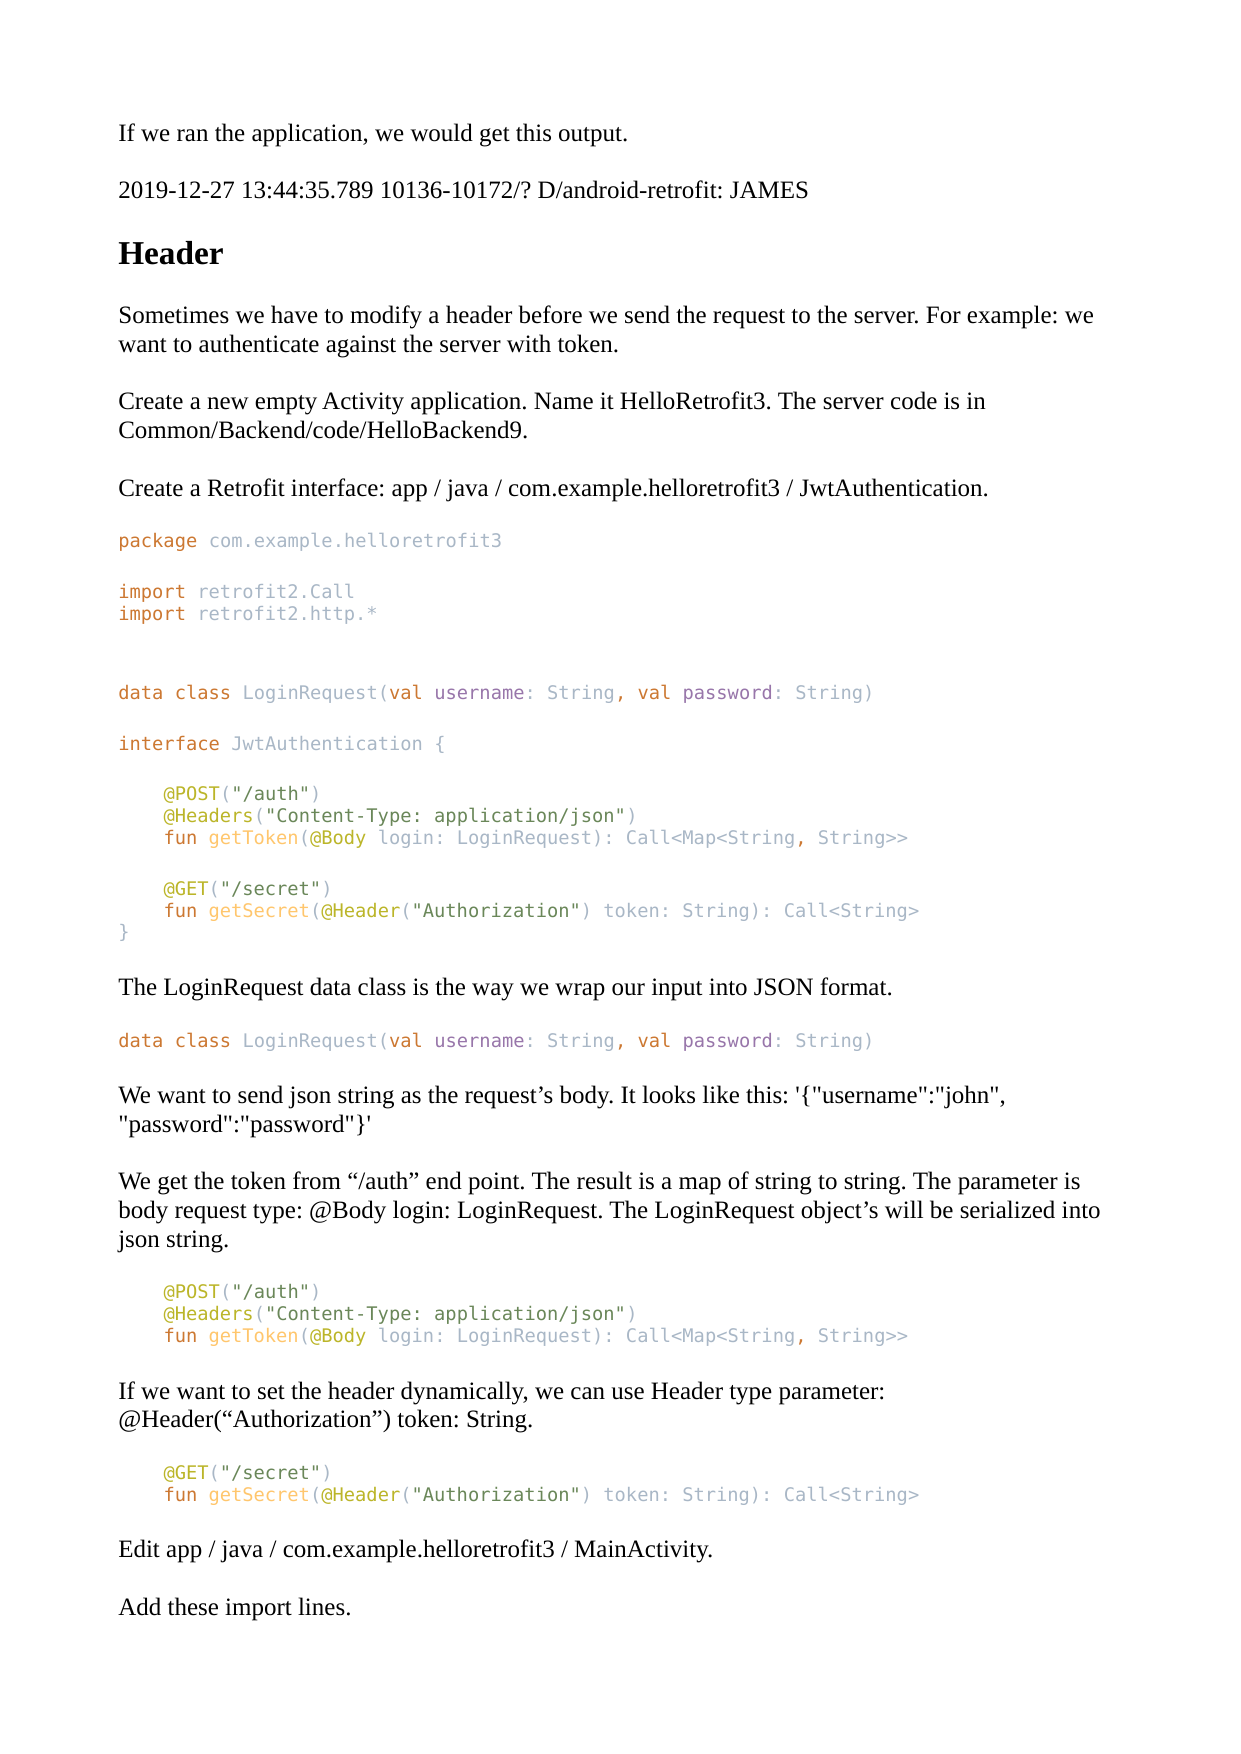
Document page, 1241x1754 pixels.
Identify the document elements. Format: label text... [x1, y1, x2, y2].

text Header [118, 233, 1122, 271]
text @GET("/secret") fun getSecret(@Header("Authorization") token: String): Call<String> [118, 1462, 1122, 1506]
text Edit app / java / com.example.helloretrofit3 / MainActivity. [118, 1534, 1122, 1563]
text We get the token from “/auth” end point. The result is a map of string to string. The parameter is body request type: @Body login: LoginRequest. The LoginRequest object’s will be serialized into json string. [118, 1166, 1122, 1253]
text If we ran the application, we would get this output. [118, 118, 1122, 147]
text Add these import lines. [118, 1592, 1122, 1621]
text @POST("/auth") @Headers("Content-Type: application/json") fun getToken(@Body login: LoginRequest): Call<Map<String, String>> [118, 1281, 1122, 1347]
text We want to send json string as the request’s body. It looks like this: '{"username":"john", "password":"password"}' [118, 1080, 1122, 1138]
text Create a new empty Activity application. Name it HelloRetrofit3. The server code is in Common/Backend/code/HelloBackend9. [118, 386, 1122, 444]
text data class LoginRequest(val username: String, val password: String) [118, 1029, 1122, 1051]
text 2019-12-27 13:44:35.789 10136-10172/? D/android-retrofit: JAMES [118, 176, 1122, 204]
text package com.example.helloretrofit3 import retrofit2.Call import retrofit2.http.* data class LoginRequest(val username: String, val password: String) interface JwtAuthentication { @POST("/auth") @Headers("Content-Type: application/json") fun getToken(@Body login: LoginRequest): Call<Map<String, String>> @GET("/secret") fun getSecret(@Header("Authorization") token: String): Call<String> } [118, 530, 1122, 943]
text Sometimes we have to modify a header before we send the request to the server. For example: we want to authenticate against the server with token. [118, 300, 1122, 358]
text If we want to set the header dynamically, we can use Header type parameter: @Header(“Authorization”) token: String. [118, 1376, 1122, 1433]
text The LoginRequest data class is the way we wrap our input into JSON format. [118, 972, 1122, 1001]
text Create a Retrofit interface: app / java / com.example.helloretrofit3 / JwtAuthentication. [118, 473, 1122, 501]
